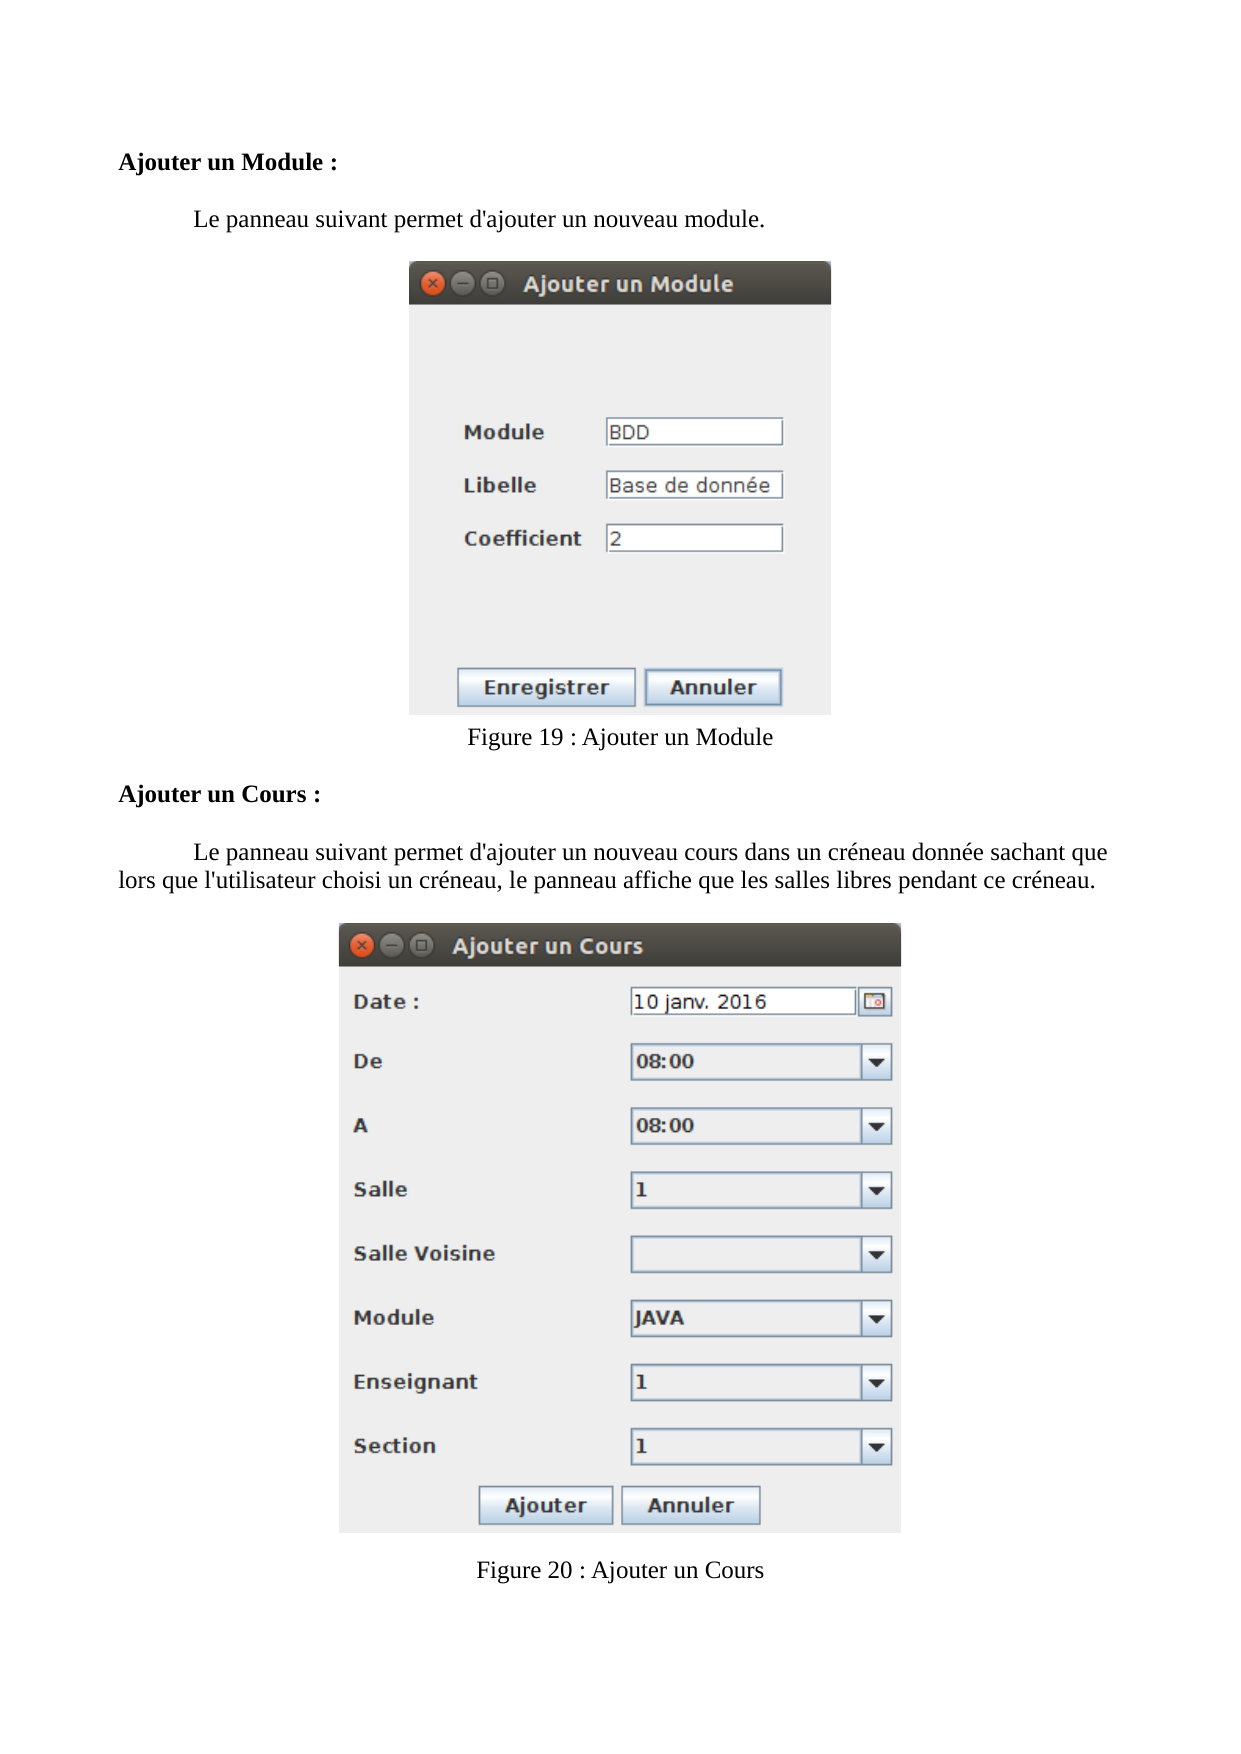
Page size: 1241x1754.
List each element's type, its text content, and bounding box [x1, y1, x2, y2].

text Ajouter un Module : [118, 147, 1122, 176]
text Le panneau suivant permet d'ajouter un nouveau cours dans un créneau donnée sachant que lors que l'utilisateur choisi un créneau, le panneau affiche que les salles libres pendant ce créneau. [118, 837, 1122, 894]
text Figure 19 : Ajouter un Module [118, 722, 1122, 751]
picture [338, 923, 902, 1533]
text Figure 20 : Ajouter un Cours [118, 1556, 1122, 1584]
text Ajouter un Cours : [118, 779, 1122, 808]
picture [409, 261, 832, 715]
text Le panneau suivant permet d'ajouter un nouveau module. [118, 204, 1122, 233]
